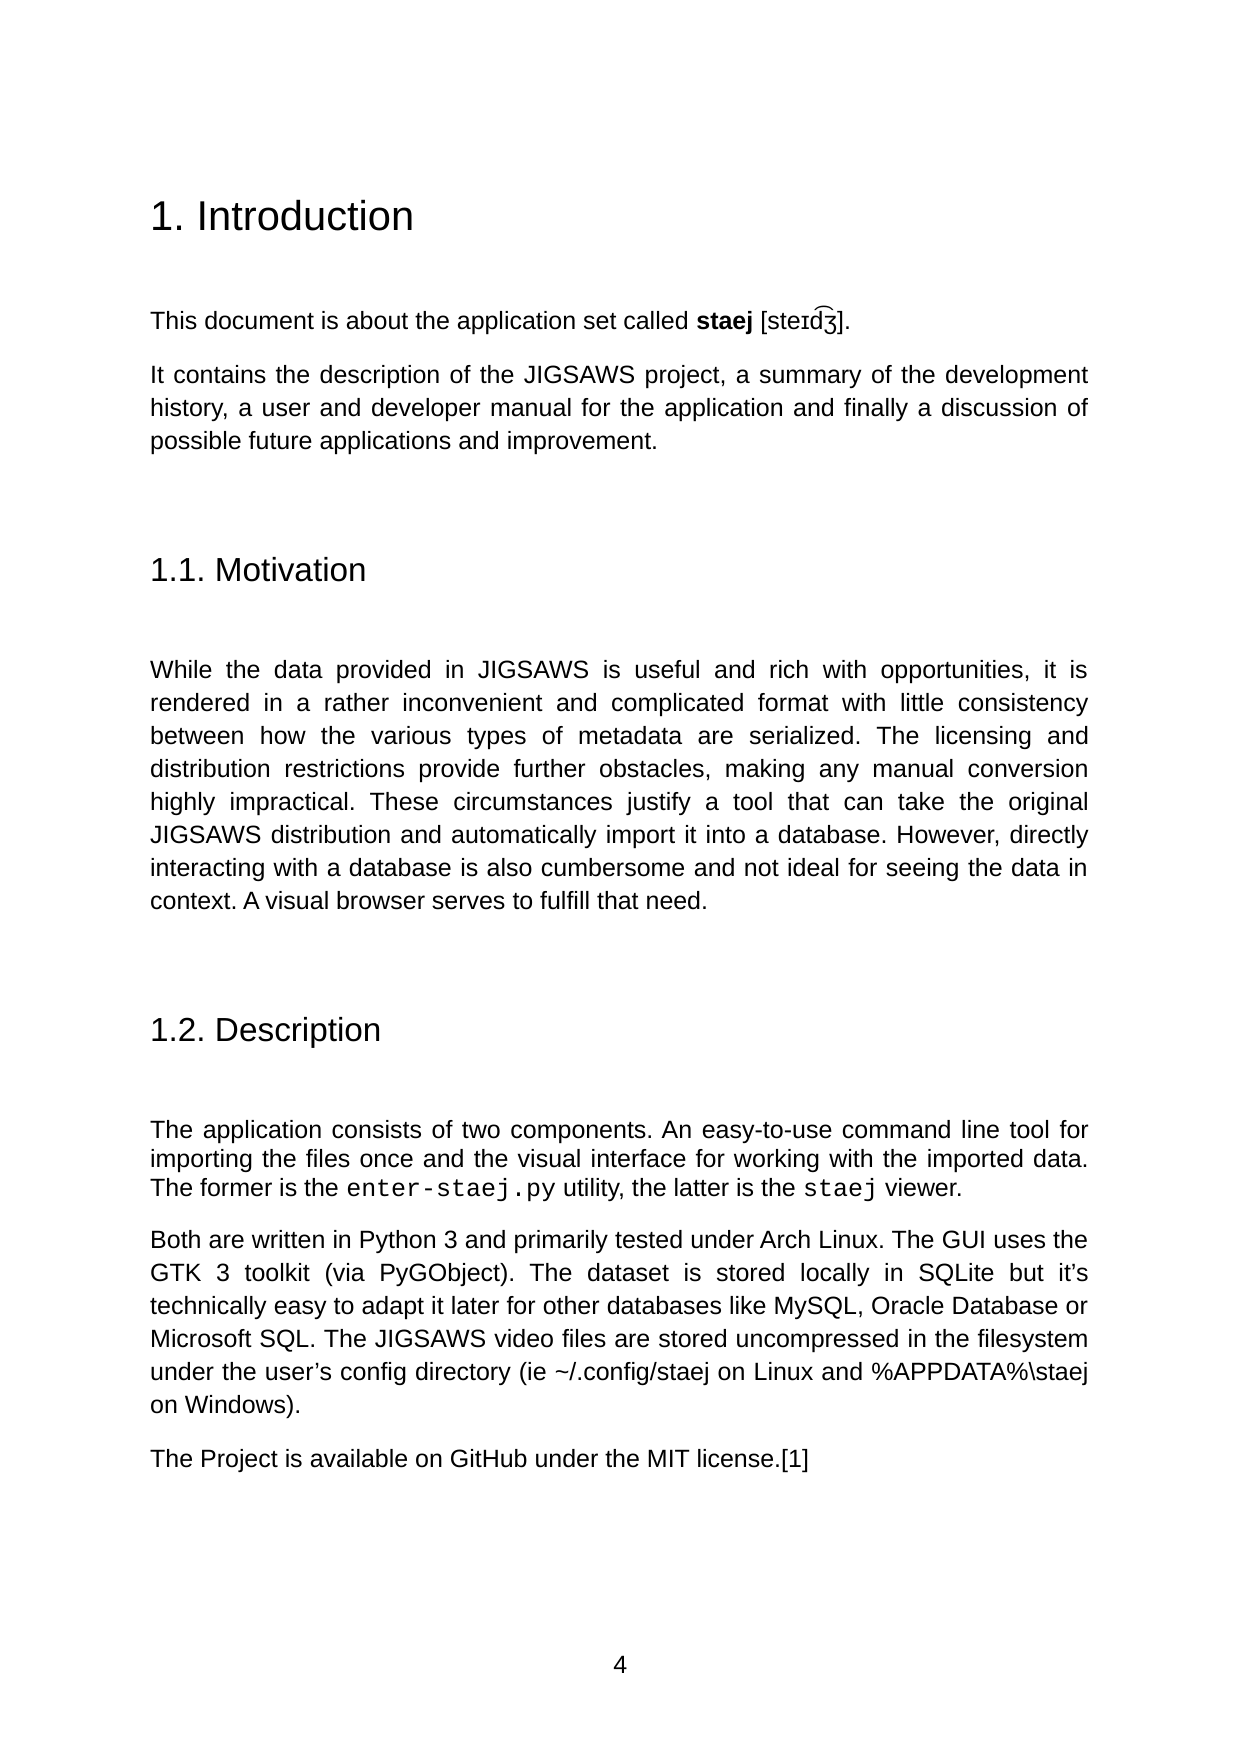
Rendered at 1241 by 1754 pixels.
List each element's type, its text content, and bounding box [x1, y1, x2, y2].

text This document is about the application set called staej [steɪd͡ʒ]. [150, 306, 1090, 335]
subtitle 1.1. Motivation [150, 550, 1090, 589]
subtitle 1.2. Description [150, 1011, 1090, 1049]
text While the data provided in JIGSAWS is useful and rich with opportunities, it is rendered in a rather inconvenient and complicated format with little consistency between how the various types of metadata are serialized. The licensing and distribution restrictions provide further obstacles, making any manual conversion highly impractical. These circumstances justify a tool that can take the original JIGSAWS distribution and automatically import it into a database. However, directly interacting with a database is also cumbersome and not ideal for seeing the data in context. A visual browser serves to fulfill that need. [150, 655, 1090, 915]
text The application consists of two components. An easy-to-use command line tool for importing the files once and the visual interface for working with the imported data. The former is the enter-staej.py utility, the latter is the staej viewer. [150, 1115, 1090, 1204]
subtitle 1. Introduction [150, 192, 1090, 239]
text Both are written in Python 3 and primarily tested under Arch Linux. The GUI uses the GTK 3 toolkit (via PyGObject). The dataset is stored locally in SQLite but it’s technically easy to adapt it later for other databases like MySQL, Oracle Database or Microsoft SQL. The JIGSAWS video files are stored uncompressed in the filesystem under the user’s config directory (ie ~/.config/staej on Linux and %APPDATA%\staej on Windows). [150, 1224, 1090, 1418]
text It contains the description of the JIGSAWS project, a summary of the development history, a user and developer manual for the application and finally a discussion of possible future applications and improvement. [150, 360, 1090, 454]
text The Project is available on GitHub under the MIT license.[1] [150, 1443, 1090, 1472]
